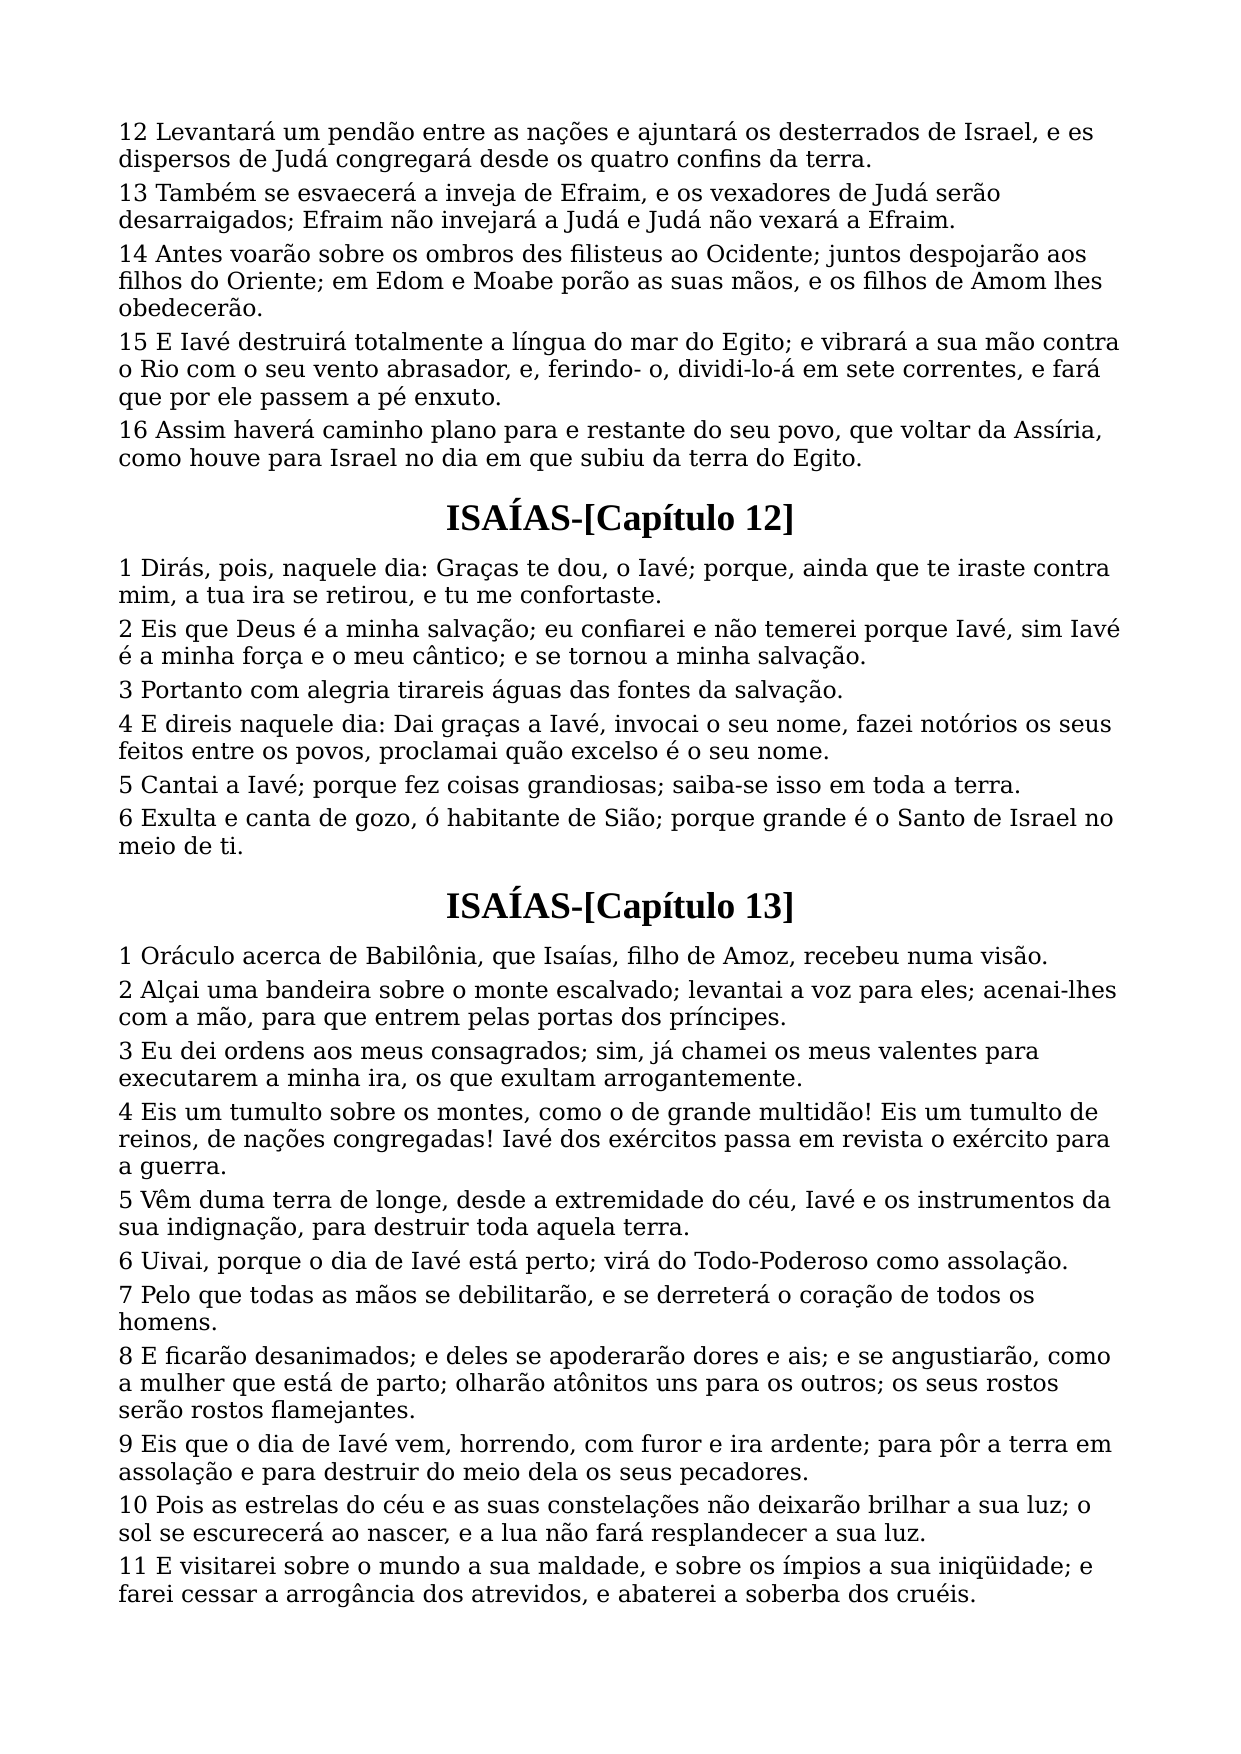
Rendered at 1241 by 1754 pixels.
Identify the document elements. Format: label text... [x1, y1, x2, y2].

text 6 Uivai, porque o dia de Iavé está perto; virá do Todo-Poderoso como assolação. [118, 1248, 1122, 1275]
text 1 Oráculo acerca de Babilônia, que Isaías, filho de Amoz, recebeu numa visão. [118, 942, 1122, 970]
text 10 Pois as estrelas do céu e as suas constelações não deixarão brilhar a sua luz; o sol se escurecerá ao nascer, e a lua não fará resplandecer a sua luz. [118, 1492, 1122, 1546]
text 9 Eis que o dia de Iavé vem, horrendo, com furor e ira ardente; para pôr a terra em assolação e para destruir do meio dela os seus pecadores. [118, 1431, 1122, 1485]
text 11 E visitarei sobre o mundo a sua maldade, e sobre os ímpios a sua iniqüidade; e farei cessar a arrogância dos atrevidos, e abaterei a soberba dos cruéis. [118, 1553, 1122, 1607]
text 7 Pelo que todas as mãos se debilitarão, e se derreterá o coração de todos os homens. [118, 1281, 1122, 1336]
text 3 Portanto com alegria tirareis águas das fontes da salvação. [118, 676, 1122, 704]
text 5 Cantai a Iavé; porque fez coisas grandiosas; saiba-se isso em toda a terra. [118, 771, 1122, 798]
text 15 E Iavé destruirá totalmente a língua do mar do Egito; e vibrará a sua mão contra o Rio com o seu vento abrasador, e, ferindo- o, dividi-lo-á em sete correntes, e fará que por ele passem a pé enxuto. [118, 328, 1122, 410]
text 16 Assim haverá caminho plano para e restante do seu povo, que voltar da Assíria, como houve para Israel no dia em que subiu da terra do Egito. [118, 417, 1122, 471]
text 3 Eu dei ordens aos meus consagrados; sim, já chamei os meus valentes para executarem a minha ira, os que exultam arrogantemente. [118, 1037, 1122, 1092]
text 2 Eis que Deus é a minha salvação; eu confiarei e não temerei porque Iavé, sim Iavé é a minha força e o meu cântico; e se tornou a minha salvação. [118, 615, 1122, 670]
text 1 Dirás, pois, naquele dia: Graças te dou, o Iavé; porque, ainda que te iraste contra mim, a tua ira se retirou, e tu me confortaste. [118, 554, 1122, 609]
text 6 Exulta e canta de gozo, ó habitante de Sião; porque grande é o Santo de Israel no meio de ti. [118, 805, 1122, 859]
text 8 E ficarão desanimados; e deles se apoderarão dores e ais; e se angustiarão, como a mulher que está de parto; olharão atônitos uns para os outros; os seus rostos serão rostos flamejantes. [118, 1342, 1122, 1424]
text 2 Alçai uma bandeira sobre o monte escalvado; levantai a voz para eles; acenai-lhes com a mão, para que entrem pelas portas dos príncipes. [118, 976, 1122, 1031]
text 13 Também se esvaecerá a inveja de Efraim, e os vexadores de Judá serão desarraigados; Efraim não invejará a Judá e Judá não vexará a Efraim. [118, 179, 1122, 234]
text 4 Eis um tumulto sobre os montes, como o de grande multidão! Eis um tumulto de reinos, de nações congregadas! Iavé dos exércitos passa em revista o exército para a guerra. [118, 1098, 1122, 1180]
text 14 Antes voarão sobre os ombros des filisteus ao Ocidente; juntos despojarão aos filhos do Oriente; em Edom e Moabe porão as suas mãos, e os filhos de Amom lhes obedecerão. [118, 240, 1122, 322]
text 12 Levantará um pendão entre as nações e ajuntará os desterrados de Israel, e es dispersos de Judá congregará desde os quatro confins da terra. [118, 118, 1122, 173]
text 5 Vêm duma terra de longe, desde a extremidade do céu, Iavé e os instrumentos da sua indignação, para destruir toda aquela terra. [118, 1187, 1122, 1241]
subtitle ISAÍAS-[Capítulo 12] [118, 496, 1122, 539]
text 4 E direis naquele dia: Dai graças a Iavé, invocai o seu nome, fazei notórios os seus feitos entre os povos, proclamai quão excelso é o seu nome. [118, 710, 1122, 765]
subtitle ISAÍAS-[Capítulo 13] [118, 884, 1122, 927]
